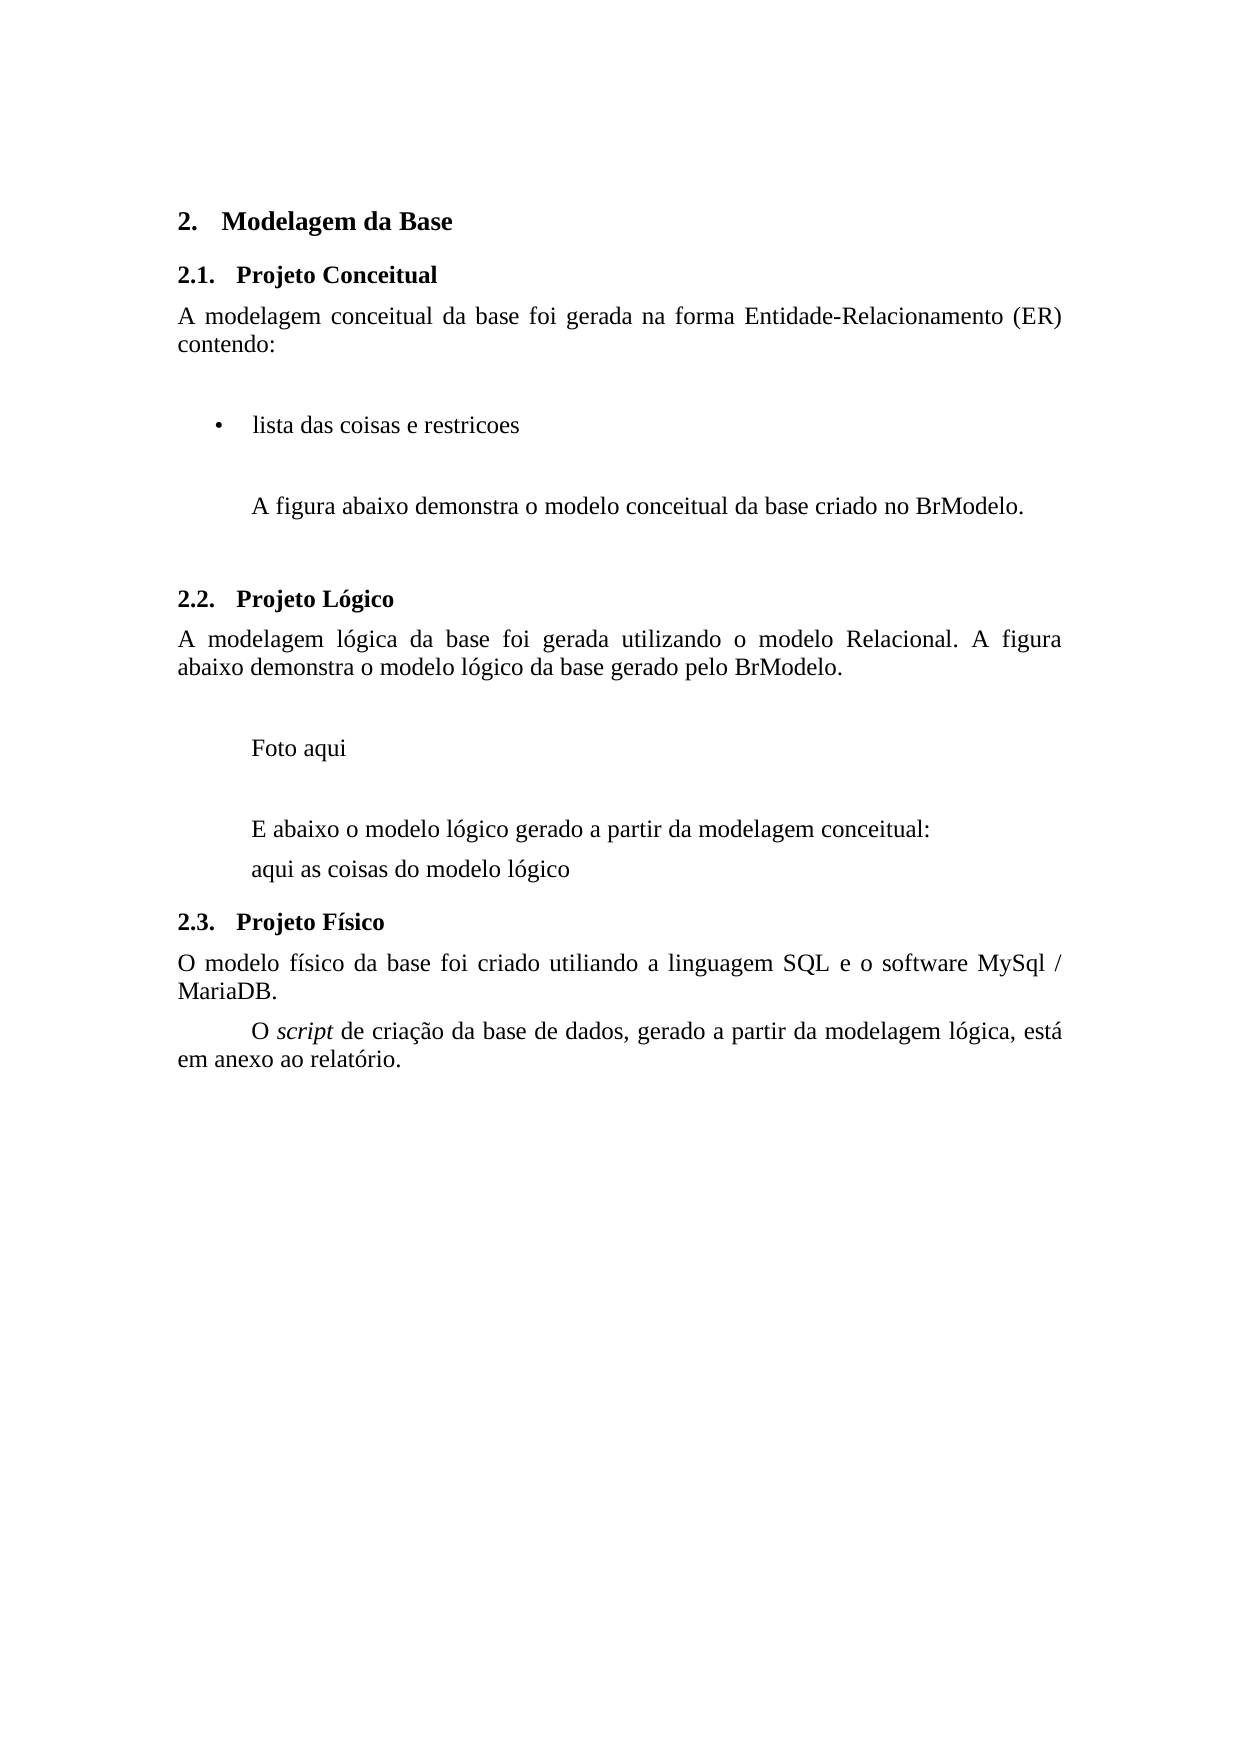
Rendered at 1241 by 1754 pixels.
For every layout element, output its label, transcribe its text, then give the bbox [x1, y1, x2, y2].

text A modelagem conceitual da base foi gerada na forma Entidade-Relacionamento (ER) contendo: [177, 302, 1063, 358]
title Modelagem da Base [177, 207, 1063, 237]
text O modelo físico da base foi criado utiliando a linguagem SQL e o software MySql / MariaDB. [177, 948, 1063, 1004]
title Projeto Conceitual [177, 261, 1063, 289]
text A modelagem lógica da base foi gerada utilizando o modelo Relacional. A figura abaixo demonstra o modelo lógico da base gerado pelo BrModelo. [177, 625, 1063, 681]
text E abaixo o modelo lógico gerado a partir da modelagem conceitual: [177, 815, 1063, 843]
title Projeto Lógico [177, 585, 1063, 613]
list lista das coisas e restricoes [215, 411, 1063, 439]
text aqui as coisas do modelo lógico [177, 855, 1063, 883]
text O script de criação da base de dados, gerado a partir da modelagem lógica, está em anexo ao relatório. [177, 1017, 1063, 1073]
text A figura abaixo demonstra o modelo conceitual da base criado no BrModelo. [177, 492, 1063, 519]
title Projeto Físico [177, 908, 1063, 936]
text Foto aqui [177, 734, 1063, 762]
